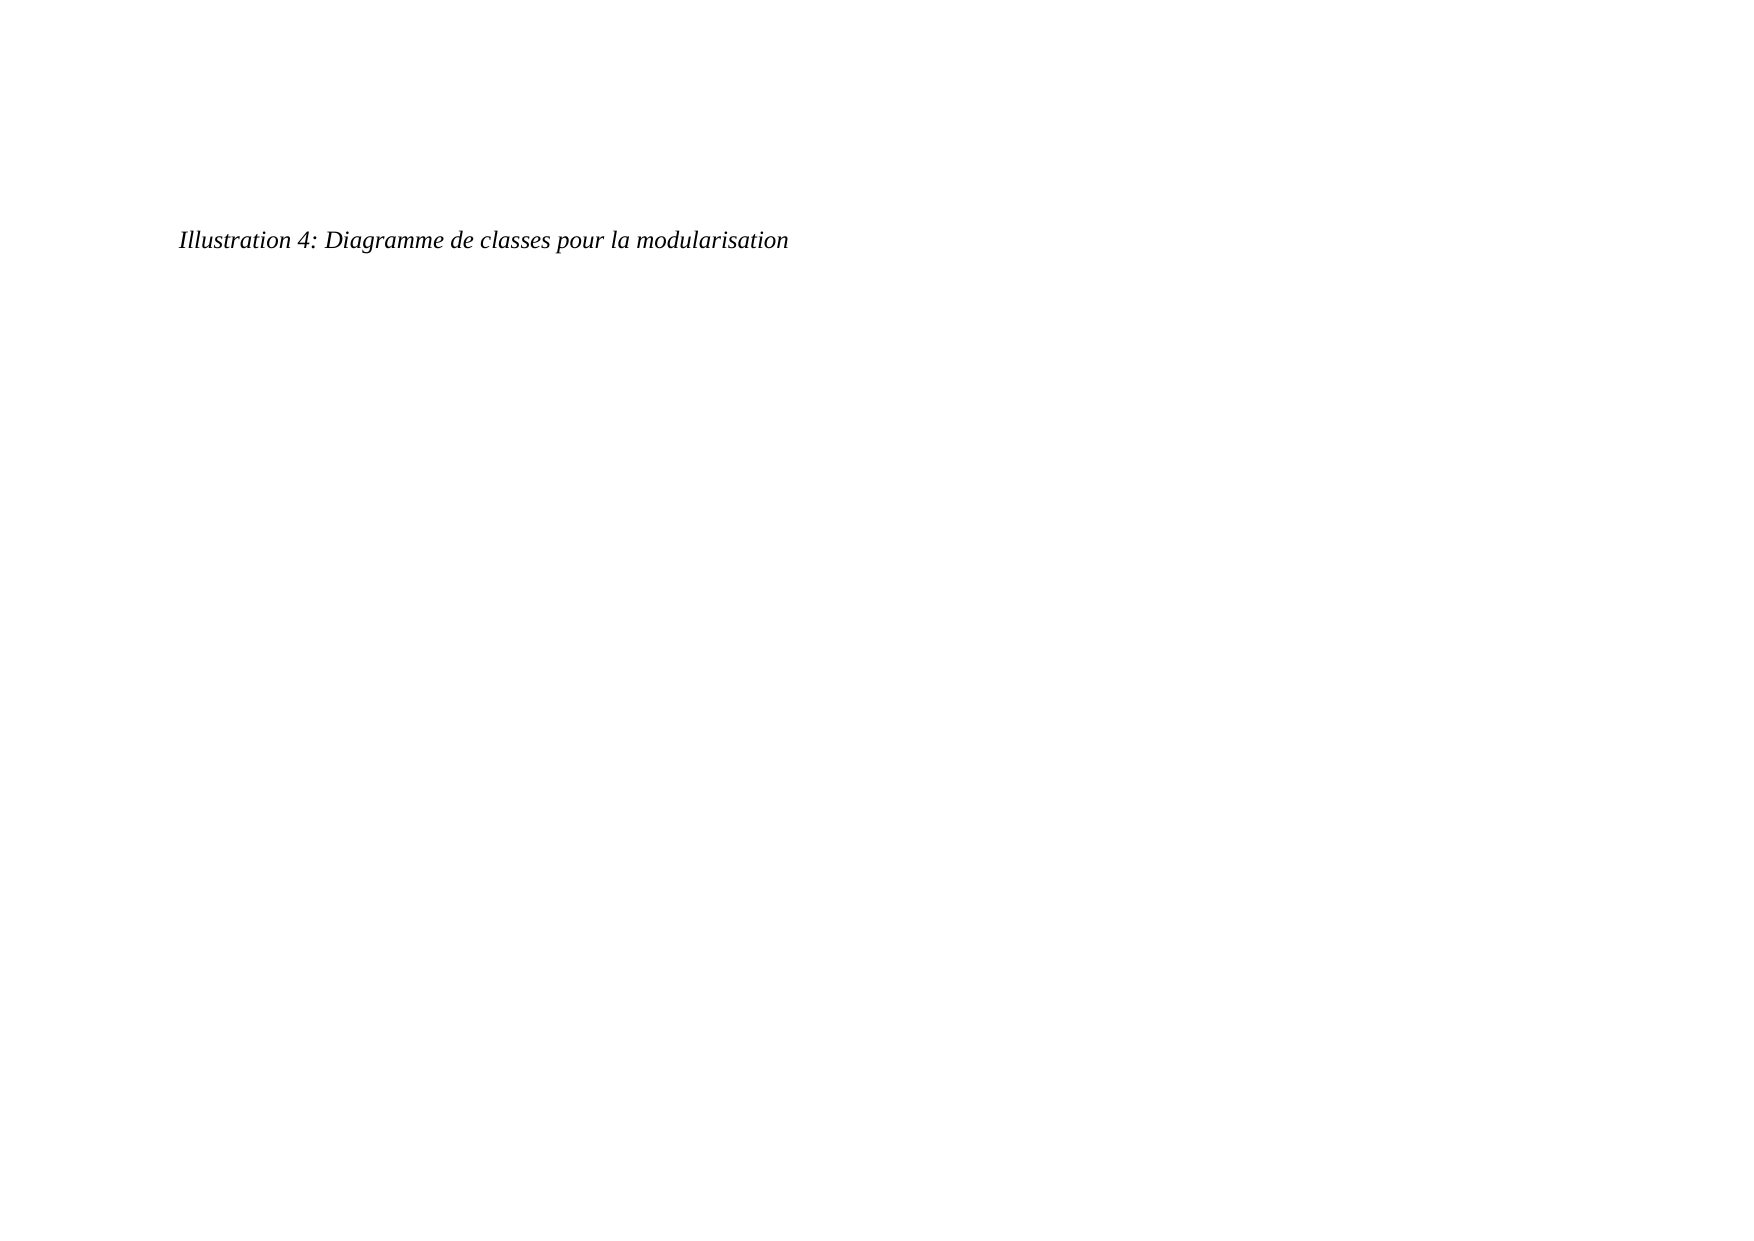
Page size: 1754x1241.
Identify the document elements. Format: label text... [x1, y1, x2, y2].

text Illustration 4: Diagramme de classes pour la modularisation [179, 226, 1575, 254]
